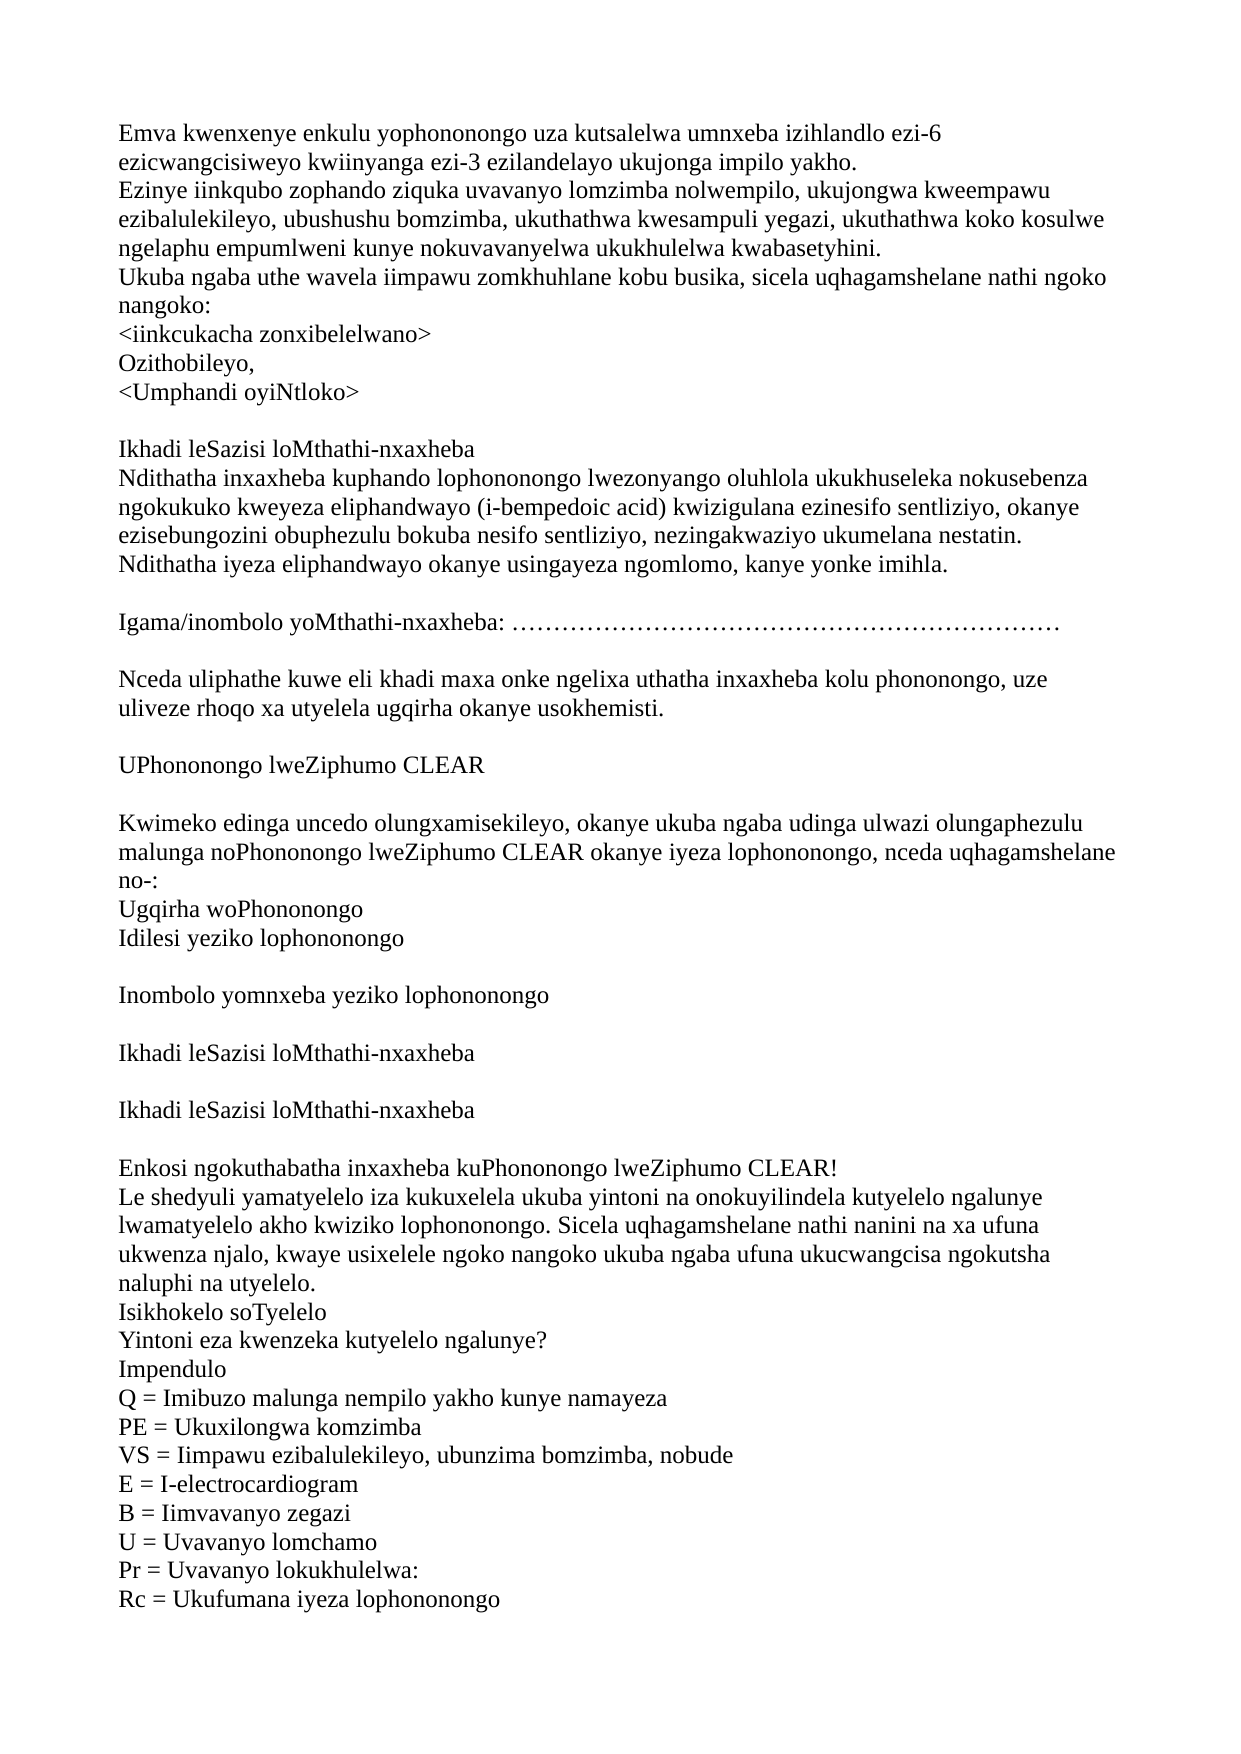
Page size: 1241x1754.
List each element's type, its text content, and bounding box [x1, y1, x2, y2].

text E = I-electrocardiogram [118, 1469, 1122, 1498]
text Impendulo [118, 1354, 1122, 1383]
text B = Iimvavanyo zegazi [118, 1498, 1122, 1527]
text VS = Iimpawu ezibalulekileyo, ubunzima bomzimba, nobude [118, 1441, 1122, 1469]
text U = Uvavanyo lomchamo [118, 1527, 1122, 1556]
text Ndithatha inxaxheba kuphando lophononongo lwezonyango oluhlola ukukhuseleka nokusebenza ngokukuko kweyeza eliphandwayo (i-bempedoic acid) kwizigulana ezinesifo sentliziyo, okanye ezisebungozini obuphezulu bokuba nesifo sentliziyo, nezingakwaziyo ukumelana nestatin. Ndithatha iyeza eliphandwayo okanye usingayeza ngomlomo, kanye yonke imihla. [118, 463, 1122, 578]
text Rc = Ukufumana iyeza lophononongo [118, 1584, 1122, 1613]
text Ikhadi leSazisi loMthathi-nxaxheba [118, 434, 1122, 463]
text Ugqirha woPhononongo [118, 894, 1122, 923]
text Kwimeko edinga uncedo olungxamisekileyo, okanye ukuba ngaba udinga ulwazi olungaphezulu malunga noPhononongo lweZiphumo CLEAR okanye iyeza lophononongo, nceda uqhagamshelane no-: [118, 808, 1122, 894]
text UPhononongo lweZiphumo CLEAR [118, 751, 1122, 779]
text Yintoni eza kwenzeka kutyelelo ngalunye? [118, 1326, 1122, 1354]
text Q = Imibuzo malunga nempilo yakho kunye namayeza [118, 1383, 1122, 1412]
text Inombolo yomnxeba yeziko lophononongo [118, 981, 1122, 1009]
text Isikhokelo soTyelelo [118, 1297, 1122, 1326]
text Idilesi yeziko lophononongo [118, 923, 1122, 952]
text Pr = Uvavanyo lokukhulelwa: [118, 1556, 1122, 1584]
text Ukuba ngaba uthe wavela iimpawu zomkhuhlane kobu busika, sicela uqhagamshelane nathi ngoko nangoko: [118, 262, 1122, 319]
text Ikhadi leSazisi loMthathi-nxaxheba [118, 1038, 1122, 1067]
text Le shedyuli yamatyelelo iza kukuxelela ukuba yintoni na onokuyilindela kutyelelo ngalunye lwamatyelelo akho kwiziko lophononongo. Sicela uqhagamshelane nathi nanini na xa ufuna ukwenza njalo, kwaye usixelele ngoko nangoko ukuba ngaba ufuna ukucwangcisa ngokutsha naluphi na utyelelo. [118, 1182, 1122, 1297]
text Emva kwenxenye enkulu yophononongo uza kutsalelwa umnxeba izihlandlo ezi-6 ezicwangcisiweyo kwiinyanga ezi-3 ezilandelayo ukujonga impilo yakho. [118, 118, 1122, 176]
text Ezinye iinkqubo zophando ziquka uvavanyo lomzimba nolwempilo, ukujongwa kweempawu ezibalulekileyo, ubushushu bomzimba, ukuthathwa kwesampuli yegazi, ukuthathwa koko kosulwe ngelaphu empumlweni kunye nokuvavanyelwa ukukhulelwa kwabasetyhini. [118, 176, 1122, 262]
text <Umphandi oyiNtloko> [118, 377, 1122, 406]
text PE = Ukuxilongwa komzimba [118, 1412, 1122, 1441]
text Ikhadi leSazisi loMthathi-nxaxheba [118, 1096, 1122, 1124]
text Igama/inombolo yoMthathi-nxaxheba: ………………………………………………………… [118, 607, 1122, 636]
text Nceda uliphathe kuwe eli khadi maxa onke ngelixa uthatha inxaxheba kolu phononongo, uze uliveze rhoqo xa utyelela ugqirha okanye usokhemisti. [118, 664, 1122, 722]
text <iinkcukacha zonxibelelwano> [118, 319, 1122, 348]
text Enkosi ngokuthabatha inxaxheba kuPhononongo lweZiphumo CLEAR! [118, 1153, 1122, 1182]
text Ozithobileyo, [118, 348, 1122, 377]
